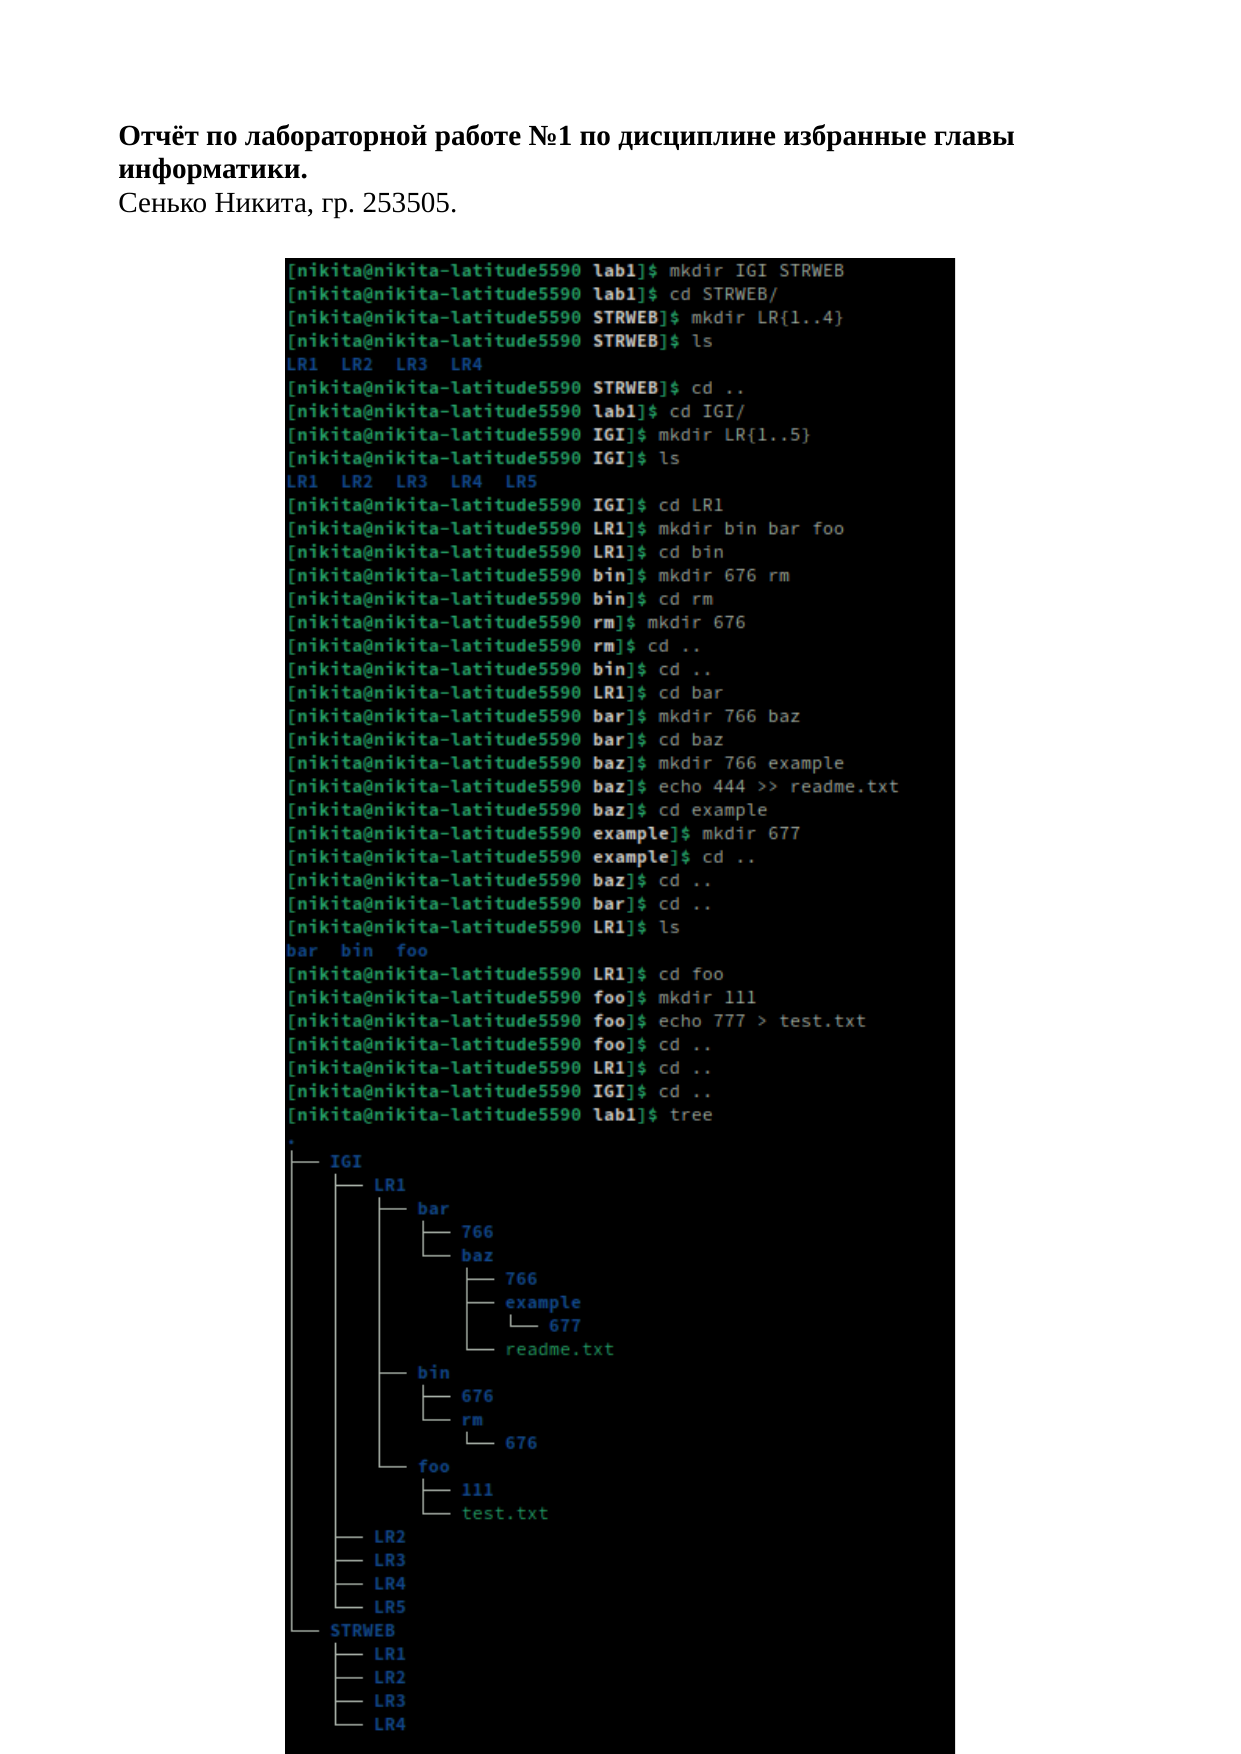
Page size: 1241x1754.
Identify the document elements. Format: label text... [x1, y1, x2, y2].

text Отчёт по лабораторной работе №1 по дисциплине избранные главы информатики. [118, 118, 1122, 185]
picture [285, 258, 956, 1754]
text Сенько Никита, гр. 253505. [118, 185, 1122, 219]
